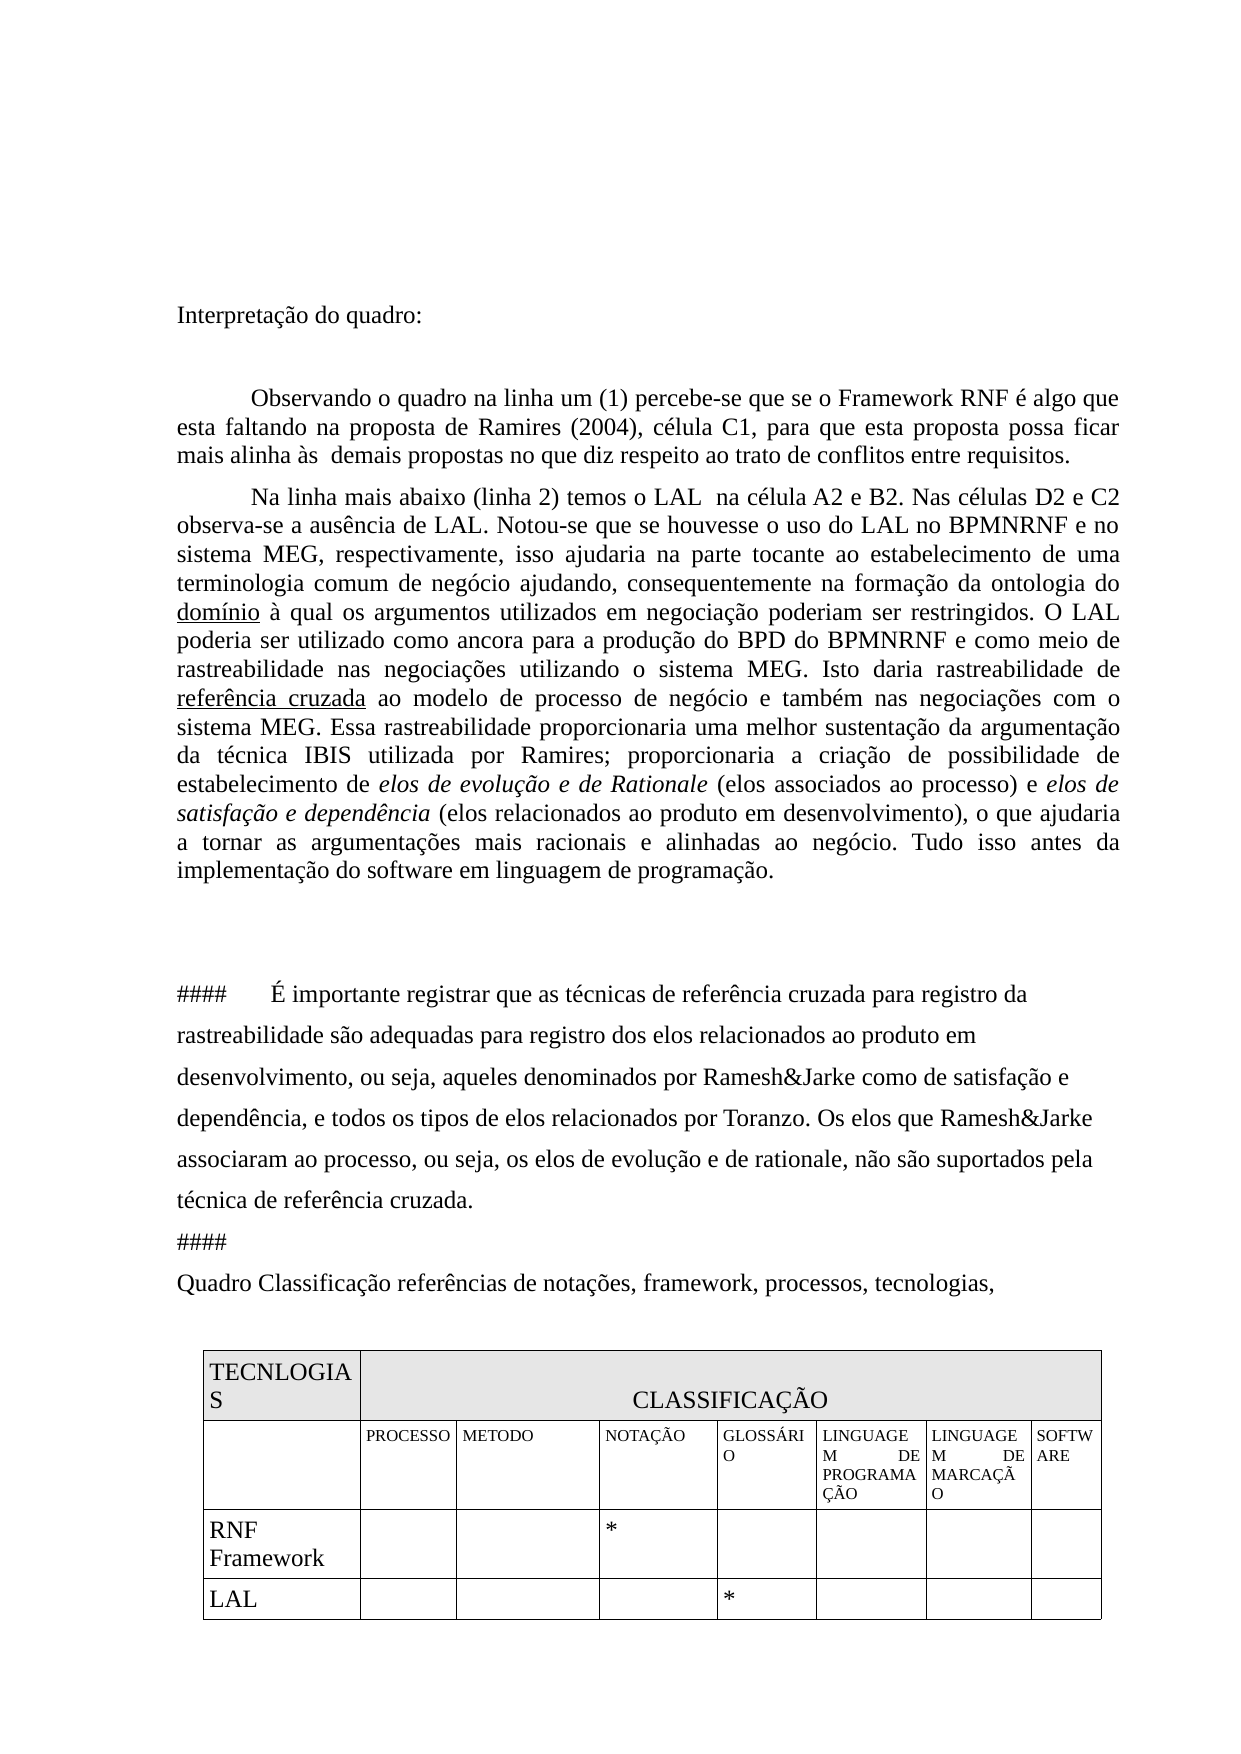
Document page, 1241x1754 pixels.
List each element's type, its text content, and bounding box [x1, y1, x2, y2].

table_cell GLOSSÁRIO [718, 1421, 816, 1508]
table_cell LINGUAGEM DE PROGRAMAÇÃO [817, 1421, 926, 1508]
table_cell [457, 1579, 599, 1619]
text técnica de referência cruzada. [177, 1185, 1121, 1214]
text Na linha mais abaixo (linha 2) temos o LAL na célula A2 e B2. Nas células D2 e C2 observa-se a ausência de LAL. Notou-se que se houvesse o uso do LAL no BPMNRNF e no sistema MEG, respectivamente, isso ajudaria na parte tocante ao estabelecimento de uma terminologia comum de negócio ajudando, consequentemente na formação da ontologia do domínio à qual os argumentos utilizados em negociação poderiam ser restringidos. O LAL poderia ser utilizado como ancora para a produção do BPD do BPMNRNF e como meio de rastreabilidade nas negociações utilizando o sistema MEG. Isto daria rastreabilidade de referência cruzada ao modelo de processo de negócio e também nas negociações com o sistema MEG. Essa rastreabilidade proporcionaria uma melhor sustentação da argumentação da técnica IBIS utilizada por Ramires; proporcionaria a criação de possibilidade de estabelecimento de elos de evolução e de Rationale (elos associados ao processo) e elos de satisfação e dependência (elos relacionados ao produto em desenvolvimento), o que ajudaria a tornar as argumentações mais racionais e alinhadas ao negócio. Tudo isso antes da implementação do software em linguagem de programação. [177, 482, 1121, 884]
table_cell [361, 1579, 456, 1619]
table_cell [1032, 1510, 1101, 1578]
text Observando o quadro na linha um (1) percebe-se que se o Framework RNF é algo que esta faltando na proposta de Ramires (2004), célula C1, para que esta proposta possa ficar mais alinha às demais propostas no que diz respeito ao trato de conflitos entre requisitos. [177, 383, 1121, 469]
table_cell [817, 1579, 926, 1619]
table_cell [361, 1510, 456, 1578]
text #### É importante registrar que as técnicas de referência cruzada para registro da [177, 979, 1121, 1008]
table_cell [600, 1579, 717, 1619]
table_cell LINGUAGEM DE MARCAÇÃO [927, 1421, 1031, 1508]
table_header TECNLOGIAS [204, 1351, 360, 1420]
table_cell * [600, 1510, 717, 1578]
table_cell * [718, 1579, 816, 1619]
table_cell RNF Framework [204, 1510, 360, 1578]
text associaram ao processo, ou seja, os elos de evolução e de rationale, não são suportados pela [177, 1144, 1121, 1173]
table_cell PROCESSO [361, 1421, 456, 1508]
text dependência, e todos os tipos de elos relacionados por Toranzo. Os elos que Ramesh&Jarke [177, 1103, 1121, 1132]
table_cell NOTAÇÃO [600, 1421, 717, 1508]
text Quadro Classificação referências de notações, framework, processos, tecnologias, [177, 1268, 1121, 1297]
table_cell [1032, 1579, 1101, 1619]
table_cell [204, 1421, 360, 1508]
table_cell [457, 1510, 599, 1578]
text #### [177, 1227, 1121, 1255]
table_cell [817, 1510, 926, 1578]
text rastreabilidade são adequadas para registro dos elos relacionados ao produto em [177, 1020, 1121, 1049]
table_cell [927, 1579, 1031, 1619]
table_header CLASSIFICAÇÃO [361, 1351, 1101, 1420]
table_cell SOFTWARE [1032, 1421, 1101, 1508]
table_cell [718, 1510, 816, 1578]
table_cell LAL [204, 1579, 360, 1619]
table_cell [927, 1510, 1031, 1578]
text Interpretação do quadro: [177, 300, 1121, 329]
text desenvolvimento, ou seja, aqueles denominados por Ramesh&Jarke como de satisfação e [177, 1062, 1121, 1090]
table_cell METODO [457, 1421, 599, 1508]
